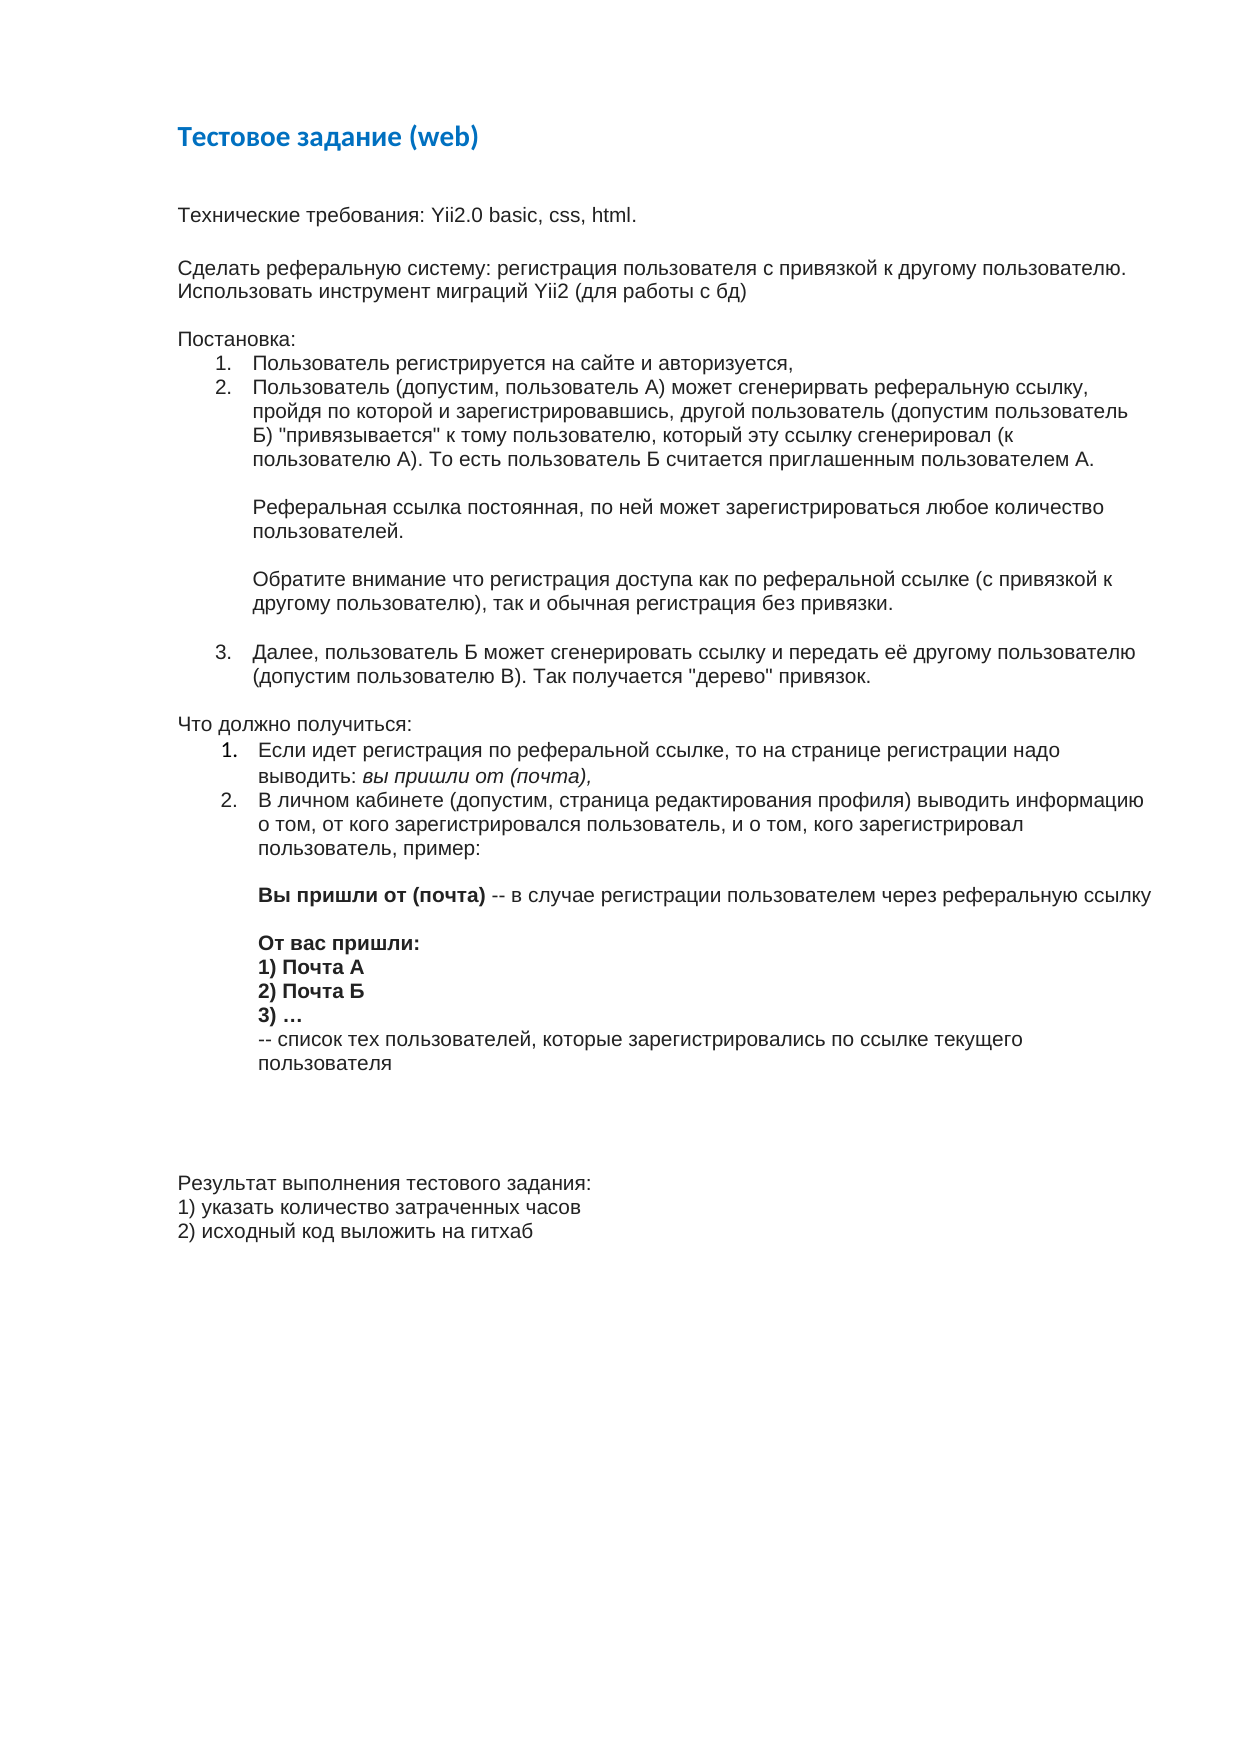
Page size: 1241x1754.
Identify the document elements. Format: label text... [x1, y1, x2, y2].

text 2) исходный код выложить на гитхаб [177, 1219, 1152, 1243]
text 1) указать количество затраченных часов [177, 1195, 1152, 1219]
list Далее, пользователь Б может сгенерировать ссылку и передать её другому пользователю (допустим пользователю В). Так получается "дерево" привязок. [215, 640, 1152, 688]
text 1) Почта А [258, 955, 1152, 979]
text Постановка: [177, 327, 1152, 351]
text Технические требования: Yii2.0 basic, css, html. [177, 203, 1152, 255]
text От вас пришли: [258, 907, 1152, 955]
text Использовать инструмент миграций Yii2 (для работы с бд) [177, 279, 1152, 303]
list Если идет регистрация по реферальной ссылке, то на странице регистрации надо выводить: вы пришли от (почта), [220, 736, 1152, 787]
text Сделать реферальную систему: регистрация пользователя с привязкой к другому пользователю. [177, 255, 1152, 279]
text Вы пришли от (почта) -- в случае регистрации пользователем через реферальную ссылку [258, 883, 1152, 907]
text Результат выполнения тестового задания: [177, 1171, 1152, 1195]
text Что должно получиться: [177, 712, 1152, 736]
text Тестовое задание (web) [177, 118, 1152, 154]
list Пользователь (допустим, пользователь А) может сгенерирвать реферальную ссылку, пройдя по которой и зарегистрировавшись, другой пользователь (допустим пользователь Б) "привязывается" к тому пользователю, который эту ссылку сгенерировал (к пользователю А). То есть пользователь Б считается приглашенным пользователем А. Реферальная ссылка постоянная, по ней может зарегистрироваться любое количество пользователей. Обратите внимание что регистрация доступа как по реферальной ссылке (с привязкой к другому пользователю), так и обычная регистрация без привязки. [215, 375, 1152, 615]
list В личном кабинете (допустим, страница редактирования профиля) выводить информацию о том, от кого зарегистрировался пользователь, и о том, кого зарегистрировал пользователь, пример: [220, 787, 1152, 859]
text 2) Почта Б 3) … -- список тех пользователей, которые зарегистрировались по ссылке текущего пользователя [258, 979, 1152, 1075]
list Пользователь регистрируется на сайте и авторизуется, [215, 351, 1152, 375]
